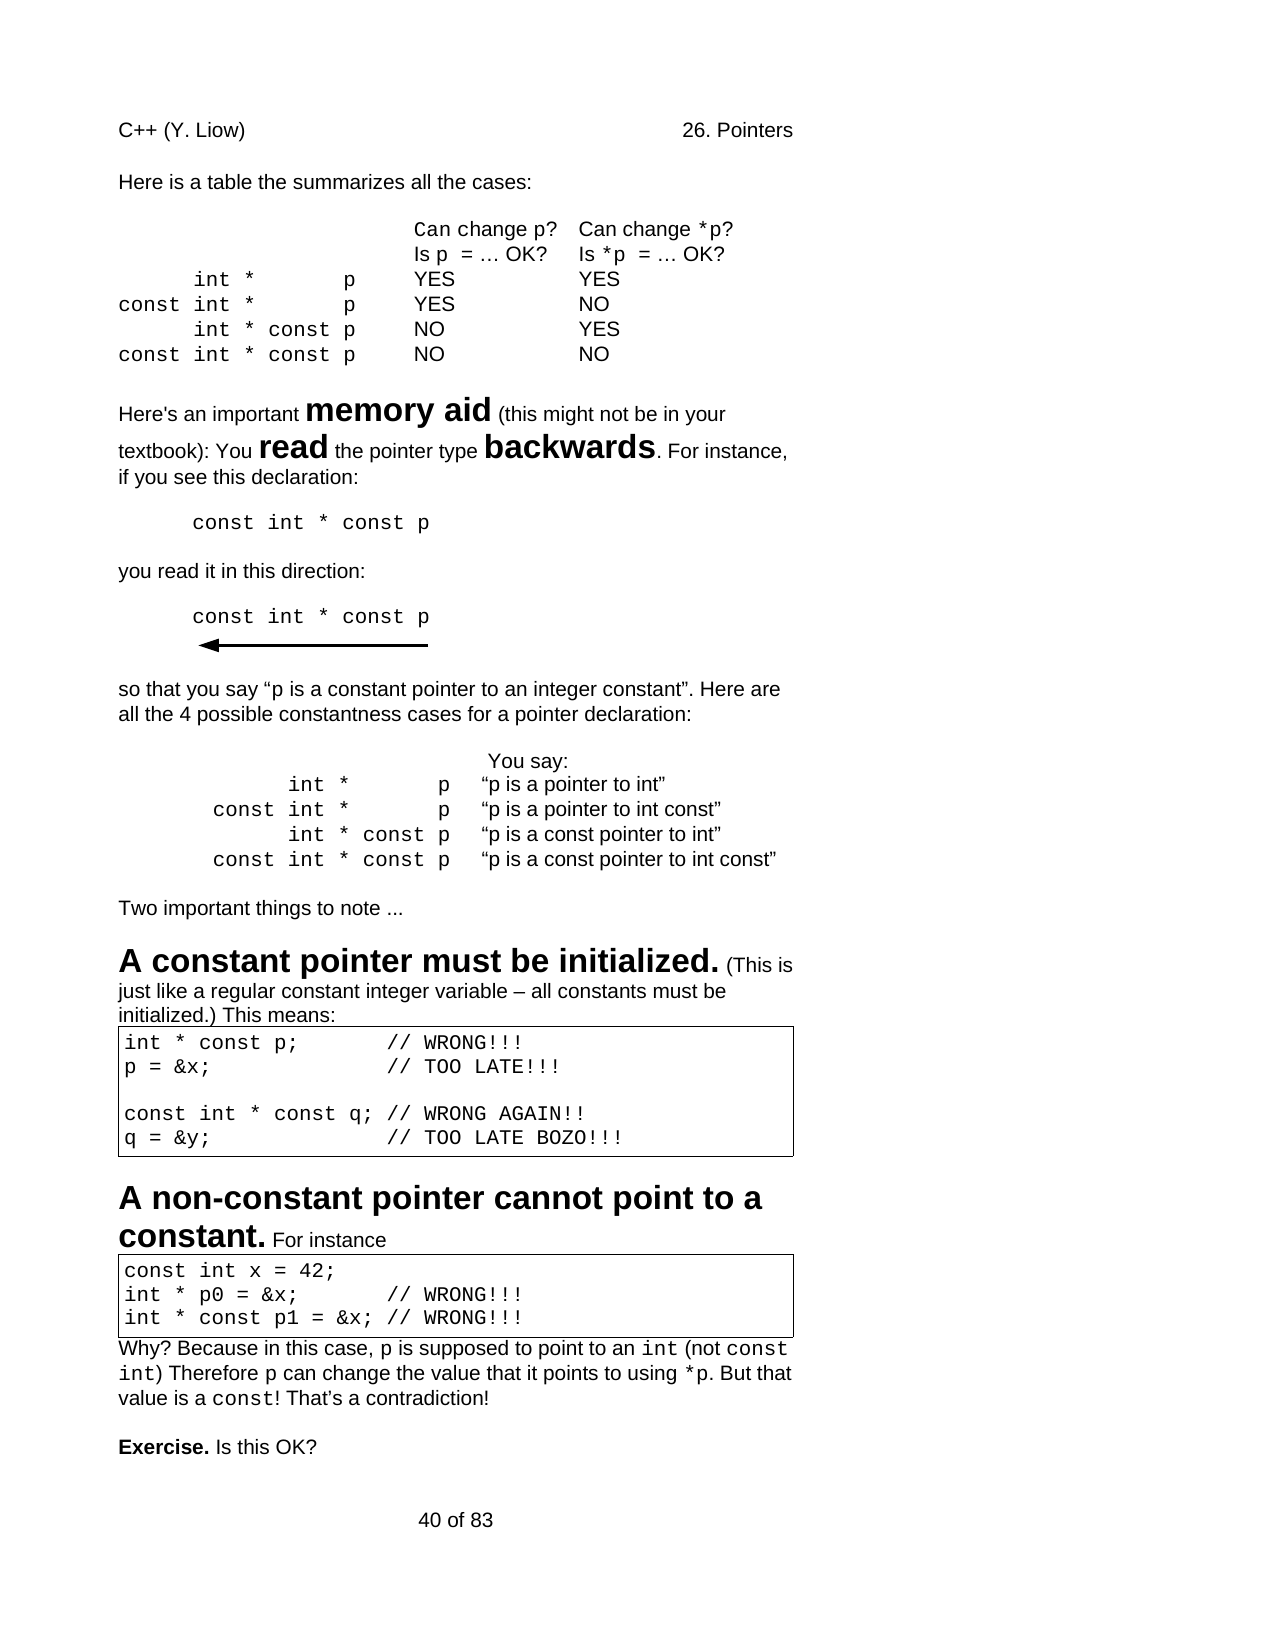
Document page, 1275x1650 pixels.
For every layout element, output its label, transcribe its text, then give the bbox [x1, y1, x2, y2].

text const int * const p [118, 512, 793, 536]
text const int * p “p is a pointer to int const” [213, 798, 793, 823]
text int * p “p is a pointer to int” [213, 772, 793, 798]
text You say: [118, 749, 793, 772]
text const int * p YES NO [118, 293, 793, 318]
table_header const int x = 42; int * p0 = &x; // WRONG!!! int * const p1 = &x; // WRONG!!! [119, 1255, 793, 1337]
text Here's an important memory aid (this might not be in your textbook): You read the pointer type backwards. For instance, if you see this declaration: [118, 391, 793, 489]
text Here is a table the summarizes all the cases: [118, 171, 793, 194]
text const int * const p [118, 606, 793, 630]
text int * const p NO YES [118, 318, 793, 343]
text Can change p? Can change *p? [118, 217, 793, 242]
text int * p YES YES [118, 267, 793, 293]
text const int * const p “p is a const pointer to int const” [213, 848, 793, 873]
table_header int * const p; // WRONG!!! p = &x; // TOO LATE!!! const int * const q; // WRONG AGAIN!! q = &y; // TOO LATE BOZO!!! [119, 1027, 793, 1156]
text Is p = … OK? Is *p = … OK? [118, 242, 793, 267]
text A constant pointer must be initialized. (This is just like a regular constant integer variable – all constants must be initialized.) This means: [118, 943, 793, 1026]
text you read it in this direction: [118, 559, 793, 583]
text A non-constant pointer cannot point to a constant. For instance [118, 1179, 793, 1254]
text so that you say “p is a constant pointer to an integer constant”. Here are all the 4 possible constantness cases for a pointer declaration: [118, 677, 793, 726]
text int * const p “p is a const pointer to int” [213, 823, 793, 848]
text const int * const p NO NO [118, 343, 793, 368]
text Exercise. Is this OK? [118, 1435, 793, 1458]
text Why? Because in this case, p is supposed to point to an int (not const int) Therefore p can change the value that it points to using *p. But that value is a const! That’s a contradiction! [118, 1338, 793, 1412]
text Two important things to note ... [118, 896, 793, 919]
